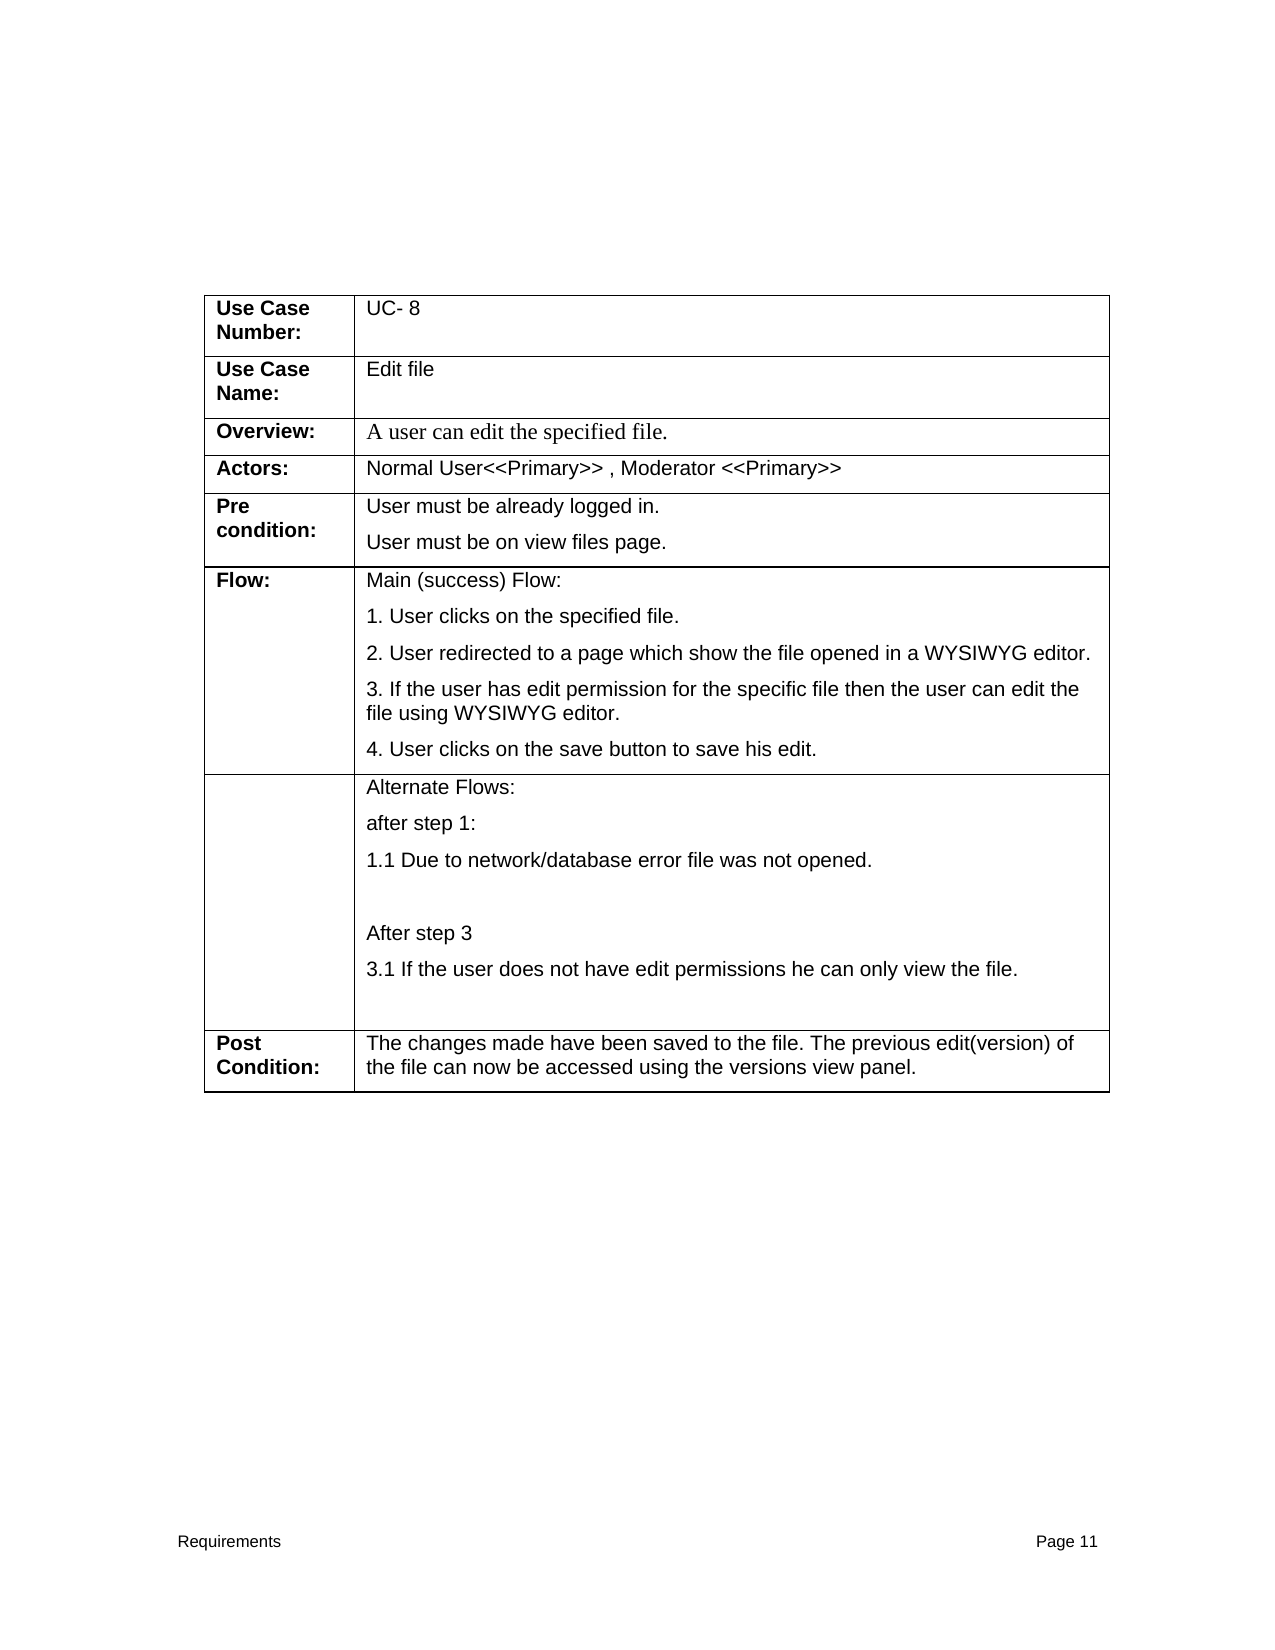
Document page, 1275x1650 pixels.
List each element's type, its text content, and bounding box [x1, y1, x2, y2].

table_cell Overview: [205, 419, 354, 455]
table_cell Edit file [355, 357, 1109, 417]
table_cell Post Condition: [205, 1031, 354, 1091]
table_cell Actors: [205, 456, 354, 492]
table_cell A user can edit the specified file. [355, 419, 1109, 455]
table_cell Alternate Flows: after step 1: 1.1 Due to network/database error file was not opened. After step 3 3.1 If the user does not have edit permissions he can only view the file. [355, 775, 1109, 1030]
table_cell Flow: [205, 568, 354, 774]
table_cell User must be already logged in. User must be on view files page. [355, 494, 1109, 566]
table_cell Normal User<<Primary>> , Moderator <<Primary>> [355, 456, 1109, 492]
table_cell Use Case Name: [205, 357, 354, 417]
table_header UC- 8 [355, 296, 1109, 356]
table_cell The changes made have been saved to the file. The previous edit(version) of the file can now be accessed using the versions view panel. [355, 1031, 1109, 1091]
table_header Use Case Number: [205, 296, 354, 356]
table_cell Main (success) Flow: 1. User clicks on the specified file. 2. User redirected to a page which show the file opened in a WYSIWYG editor. 3. If the user has edit permission for the specific file then the user can edit the file using WYSIWYG editor. 4. User clicks on the save button to save his edit. [355, 568, 1109, 774]
table_cell Pre condition: [205, 494, 354, 566]
table_cell [205, 775, 354, 1030]
